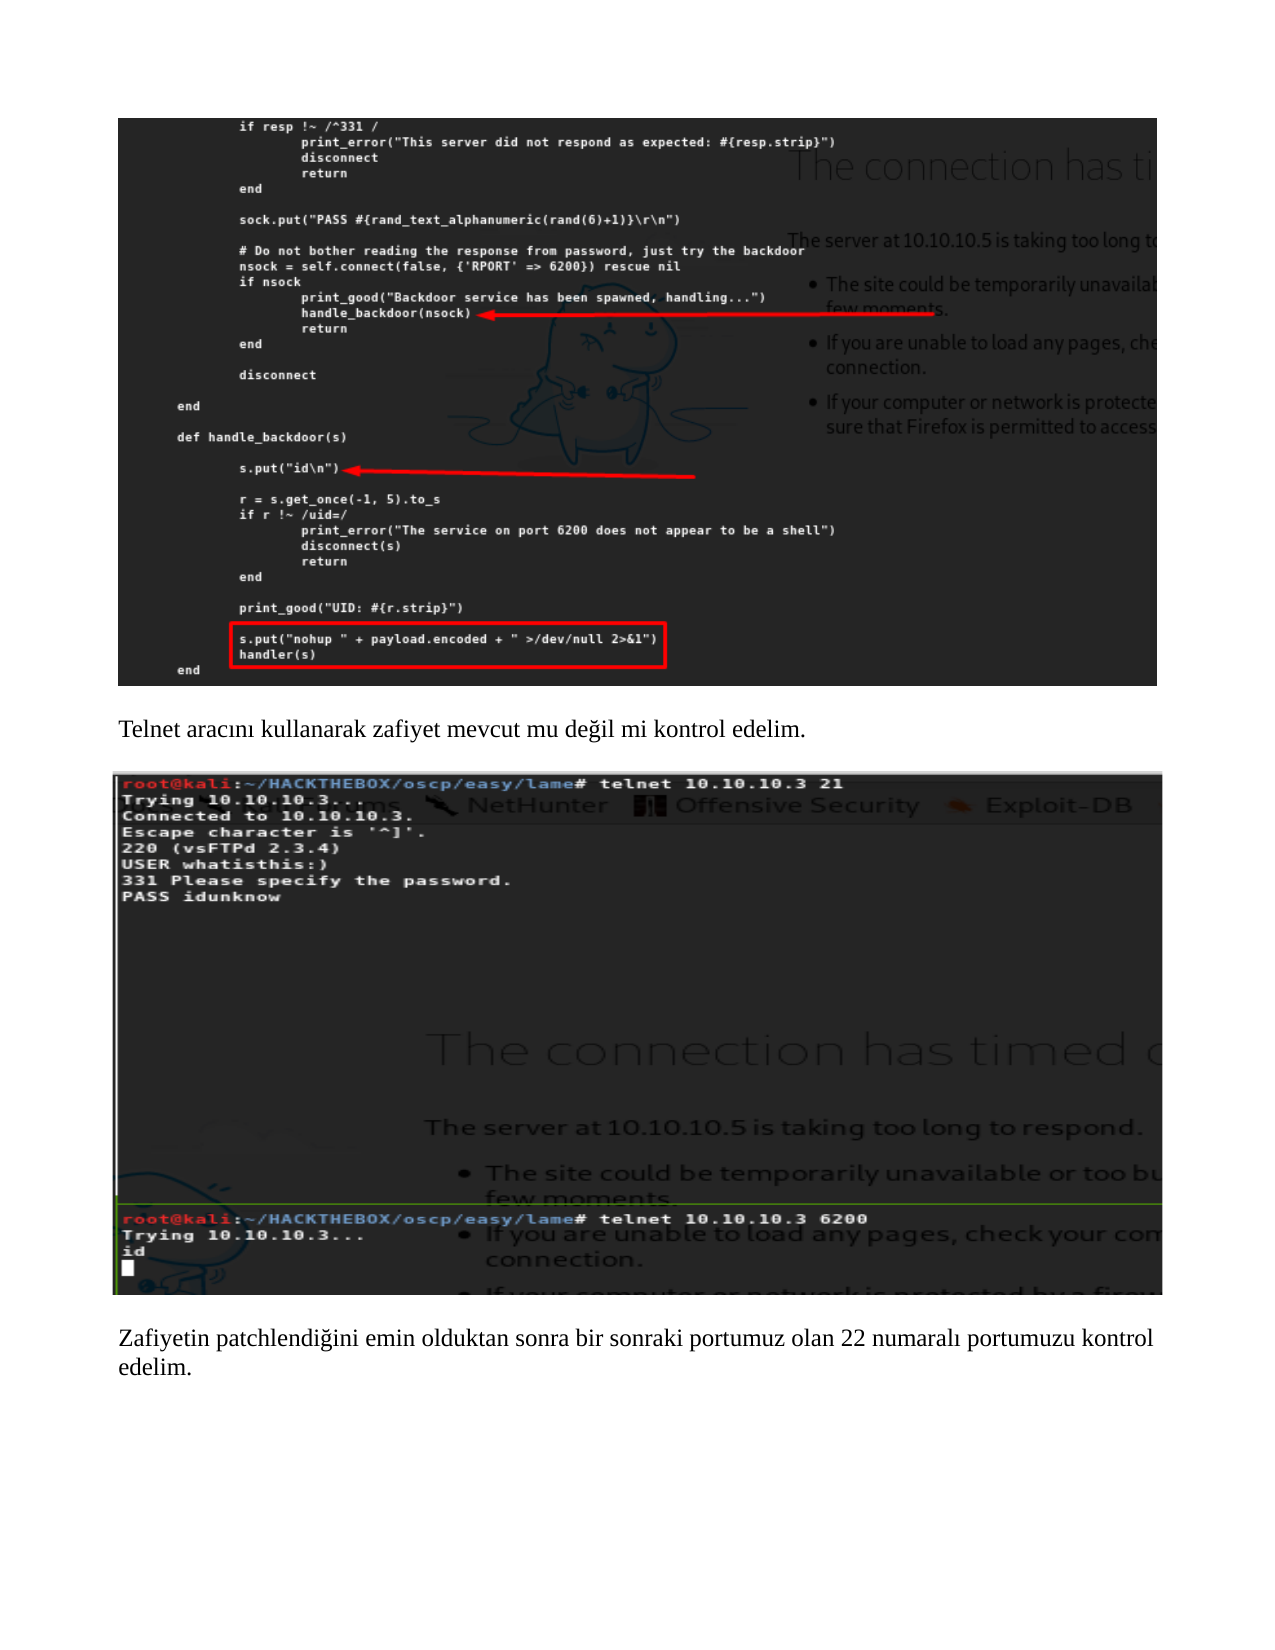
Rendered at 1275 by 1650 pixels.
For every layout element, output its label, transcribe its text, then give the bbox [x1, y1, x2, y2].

picture [112, 771, 1163, 1295]
text Zafiyetin patchlendiğini emin olduktan sonra bir sonraki portumuz olan 22 numaralı portumuzu kontrol edelim. [118, 1323, 1157, 1381]
text Telnet aracını kullanarak zafiyet mevcut mu değil mi kontrol edelim. [118, 714, 1157, 743]
picture [118, 118, 1157, 686]
